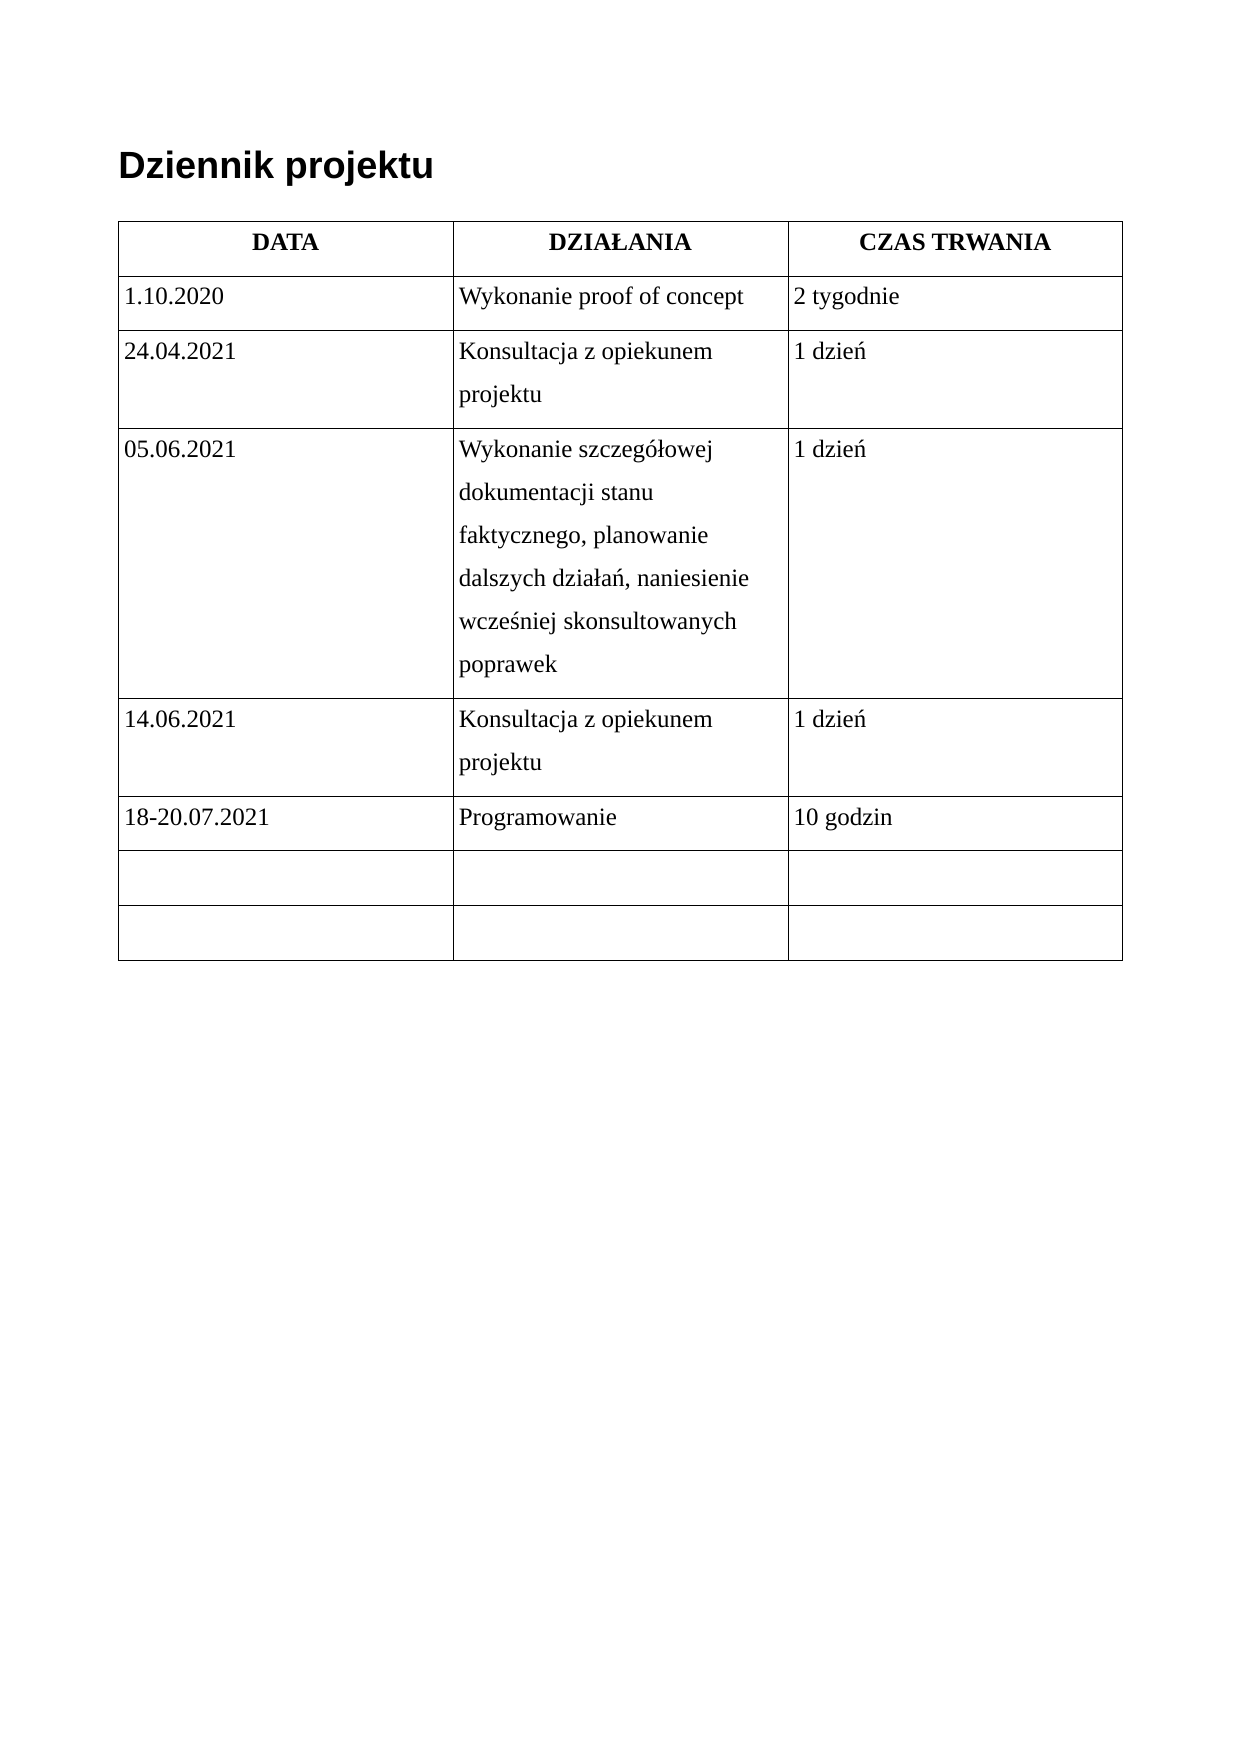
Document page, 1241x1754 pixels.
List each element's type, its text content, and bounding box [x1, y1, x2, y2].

table_cell [789, 906, 1122, 959]
table_cell [119, 906, 453, 959]
table_cell Konsultacja z opiekunem projektu [454, 699, 788, 796]
table_cell [789, 851, 1122, 905]
table_cell Wykonanie szczegółowej dokumentacji stanu faktycznego, planowanie dalszych działań, naniesienie wcześniej skonsultowanych poprawek [454, 429, 788, 698]
table_header DZIAŁANIA [454, 222, 788, 276]
table_cell [454, 906, 788, 959]
table_cell Wykonanie proof of concept [454, 277, 788, 330]
table_header DATA [119, 222, 453, 276]
table_cell 1.10.2020 [119, 277, 453, 330]
table_cell 2 tygodnie [789, 277, 1122, 330]
table_cell 1 dzień [789, 429, 1122, 698]
table_cell 1 dzień [789, 699, 1122, 796]
table_cell Programowanie [454, 797, 788, 850]
table_cell 24.04.2021 [119, 331, 453, 428]
table_cell 14.06.2021 [119, 699, 453, 796]
subtitle Dziennik projektu [118, 143, 1122, 187]
table_cell 1 dzień [789, 331, 1122, 428]
table_cell [119, 851, 453, 905]
table_cell [454, 851, 788, 905]
table_cell Konsultacja z opiekunem projektu [454, 331, 788, 428]
table_cell 10 godzin [789, 797, 1122, 850]
table_cell 05.06.2021 [119, 429, 453, 698]
table_header CZAS TRWANIA [789, 222, 1122, 276]
table_cell 18-20.07.2021 [119, 797, 453, 850]
